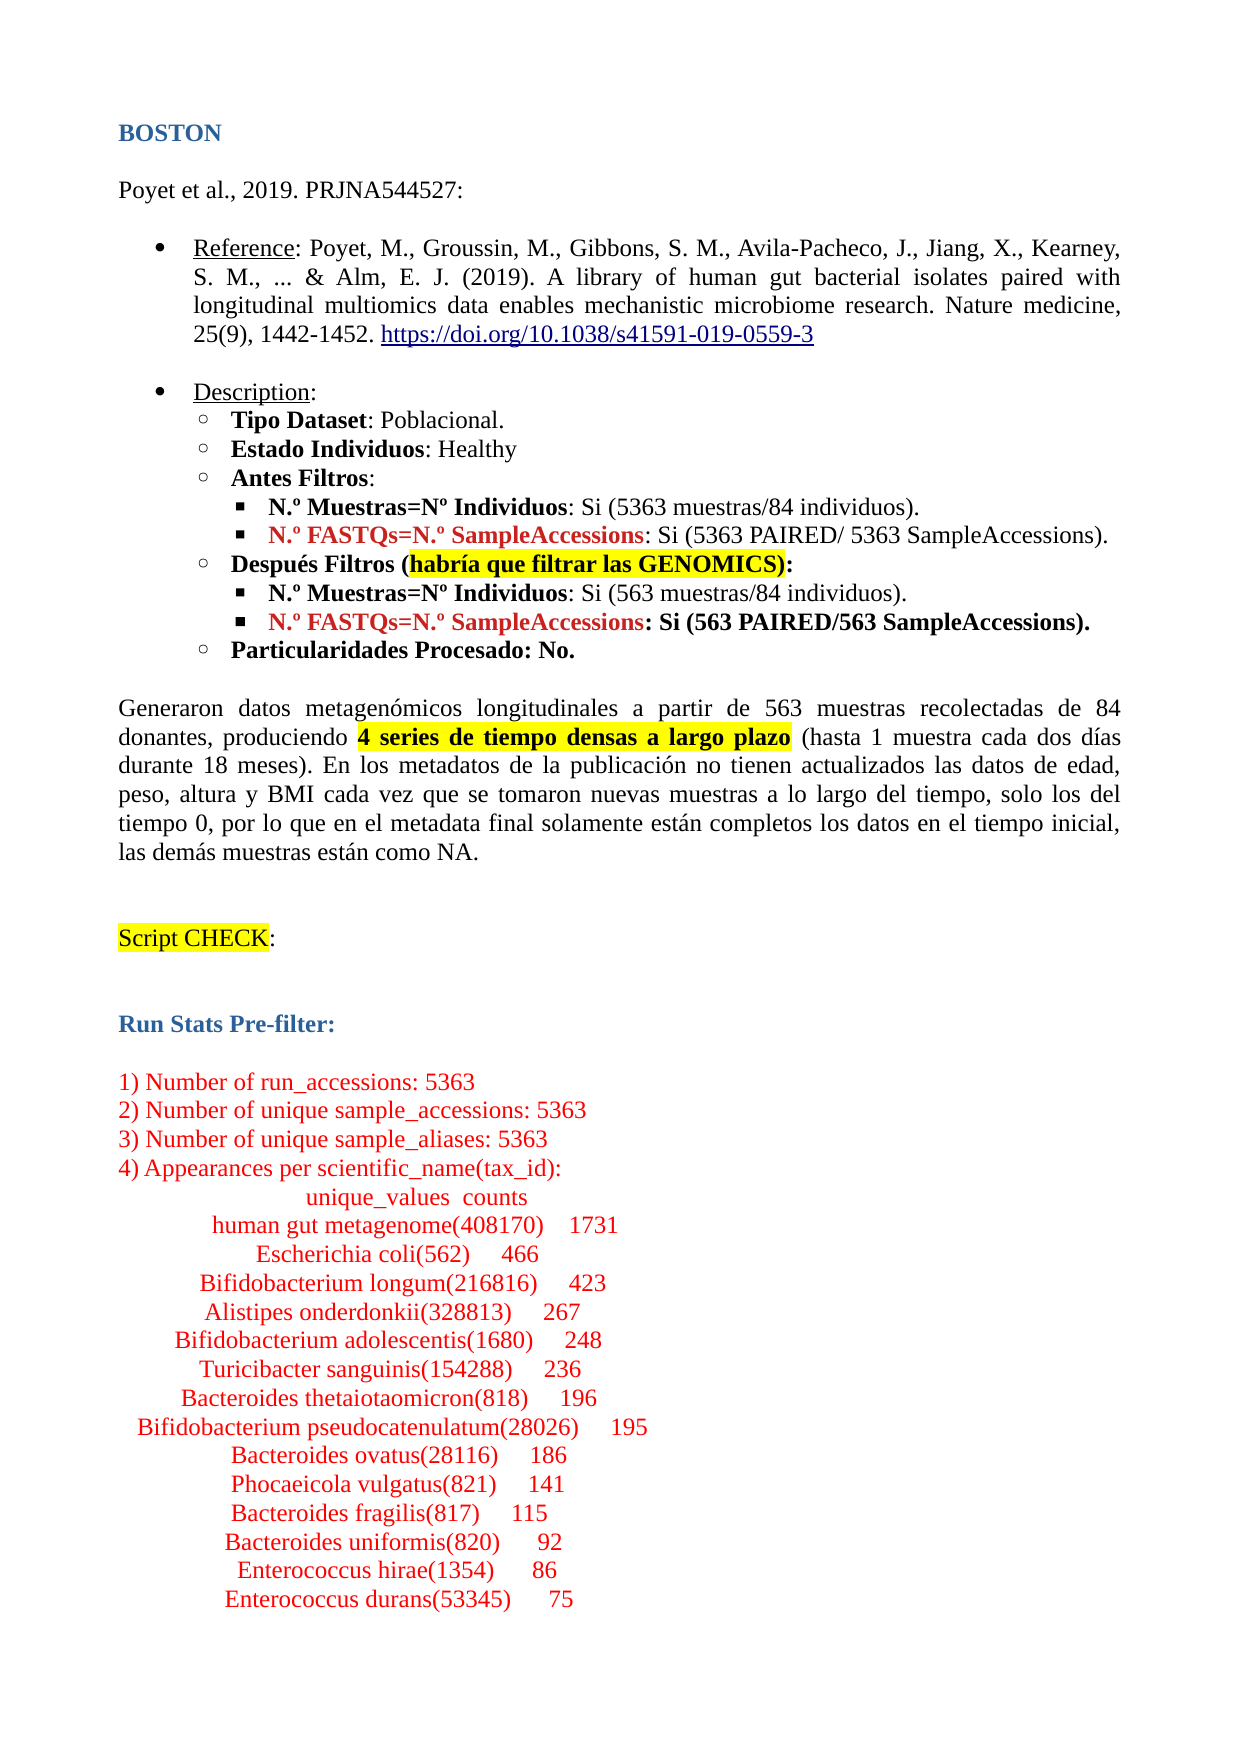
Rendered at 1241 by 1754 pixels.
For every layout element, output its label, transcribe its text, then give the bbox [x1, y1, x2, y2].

text 4) Appearances per scientific_name(tax_id): [118, 1153, 1122, 1182]
list Estado Individuos: Healthy [193, 434, 1122, 463]
text 2) Number of unique sample_accessions: 5363 [118, 1096, 1122, 1124]
text human gut metagenome(408170) 1731 [118, 1211, 1122, 1239]
text Turicibacter sanguinis(154288) 236 [118, 1354, 1122, 1383]
text Generaron datos metagenómicos longitudinales a partir de 563 muestras recolectadas de 84 donantes, produciendo 4 series de tiempo densas a largo plazo (hasta 1 muestra cada dos días durante 18 meses). En los metadatos de la publicación no tienen actualizados las datos de edad, peso, altura y BMI cada vez que se tomaron nuevas muestras a lo largo del tiempo, solo los del tiempo 0, por lo que en el metadata final solamente están completos los datos en el tiempo inicial, las demás muestras están como NA. [118, 693, 1122, 866]
list Description: [156, 377, 1122, 406]
list Después Filtros (habría que filtrar las GENOMICS): [193, 549, 1122, 578]
list N.º Muestras=Nº Individuos: Si (563 muestras/84 individuos). [231, 578, 1122, 607]
text Script CHECK: [118, 923, 1122, 952]
text Enterococcus hirae(1354) 86 [118, 1556, 1122, 1584]
list Tipo Dataset: Poblacional. [193, 406, 1122, 434]
text Escherichia coli(562) 466 [118, 1239, 1122, 1268]
text Poyet et al., 2019. PRJNA544527: [118, 176, 1122, 204]
text Bacteroides ovatus(28116) 186 [118, 1441, 1122, 1469]
list N.º Muestras=Nº Individuos: Si (5363 muestras/84 individuos). [231, 492, 1122, 521]
text BOSTON [118, 118, 1122, 147]
list Particularidades Procesado: No. [193, 636, 1122, 664]
list N.º FASTQs=N.º SampleAccessions: Si (563 PAIRED/563 SampleAccessions). [231, 607, 1122, 636]
list Antes Filtros: [193, 463, 1122, 492]
text Alistipes onderdonkii(328813) 267 [118, 1297, 1122, 1326]
text Bacteroides thetaiotaomicron(818) 196 [118, 1383, 1122, 1412]
text unique_values counts [118, 1182, 1122, 1211]
list N.º FASTQs=N.º SampleAccessions: Si (5363 PAIRED/ 5363 SampleAccessions). [231, 521, 1122, 549]
text Bifidobacterium adolescentis(1680) 248 [118, 1326, 1122, 1354]
text Enterococcus durans(53345) 75 [118, 1584, 1122, 1613]
list Reference: Poyet, M., Groussin, M., Gibbons, S. M., Avila-Pacheco, J., Jiang, X., Kearney, S. M., ... & Alm, E. J. (2019). A library of human gut bacterial isolates paired with longitudinal multiomics data enables mechanistic microbiome research. Nature medicine, 25(9), 1442-1452. https://doi.org/10.1038/s41591-019-0559-3 [156, 233, 1122, 348]
text 3) Number of unique sample_aliases: 5363 [118, 1124, 1122, 1153]
text 1) Number of run_accessions: 5363 [118, 1067, 1122, 1096]
text Bifidobacterium pseudocatenulatum(28026) 195 [118, 1412, 1122, 1441]
text Bifidobacterium longum(216816) 423 [118, 1268, 1122, 1297]
text Phocaeicola vulgatus(821) 141 [118, 1469, 1122, 1498]
text Bacteroides uniformis(820) 92 [118, 1527, 1122, 1556]
text Run Stats Pre-filter: [118, 1009, 1122, 1038]
text Bacteroides fragilis(817) 115 [118, 1498, 1122, 1527]
